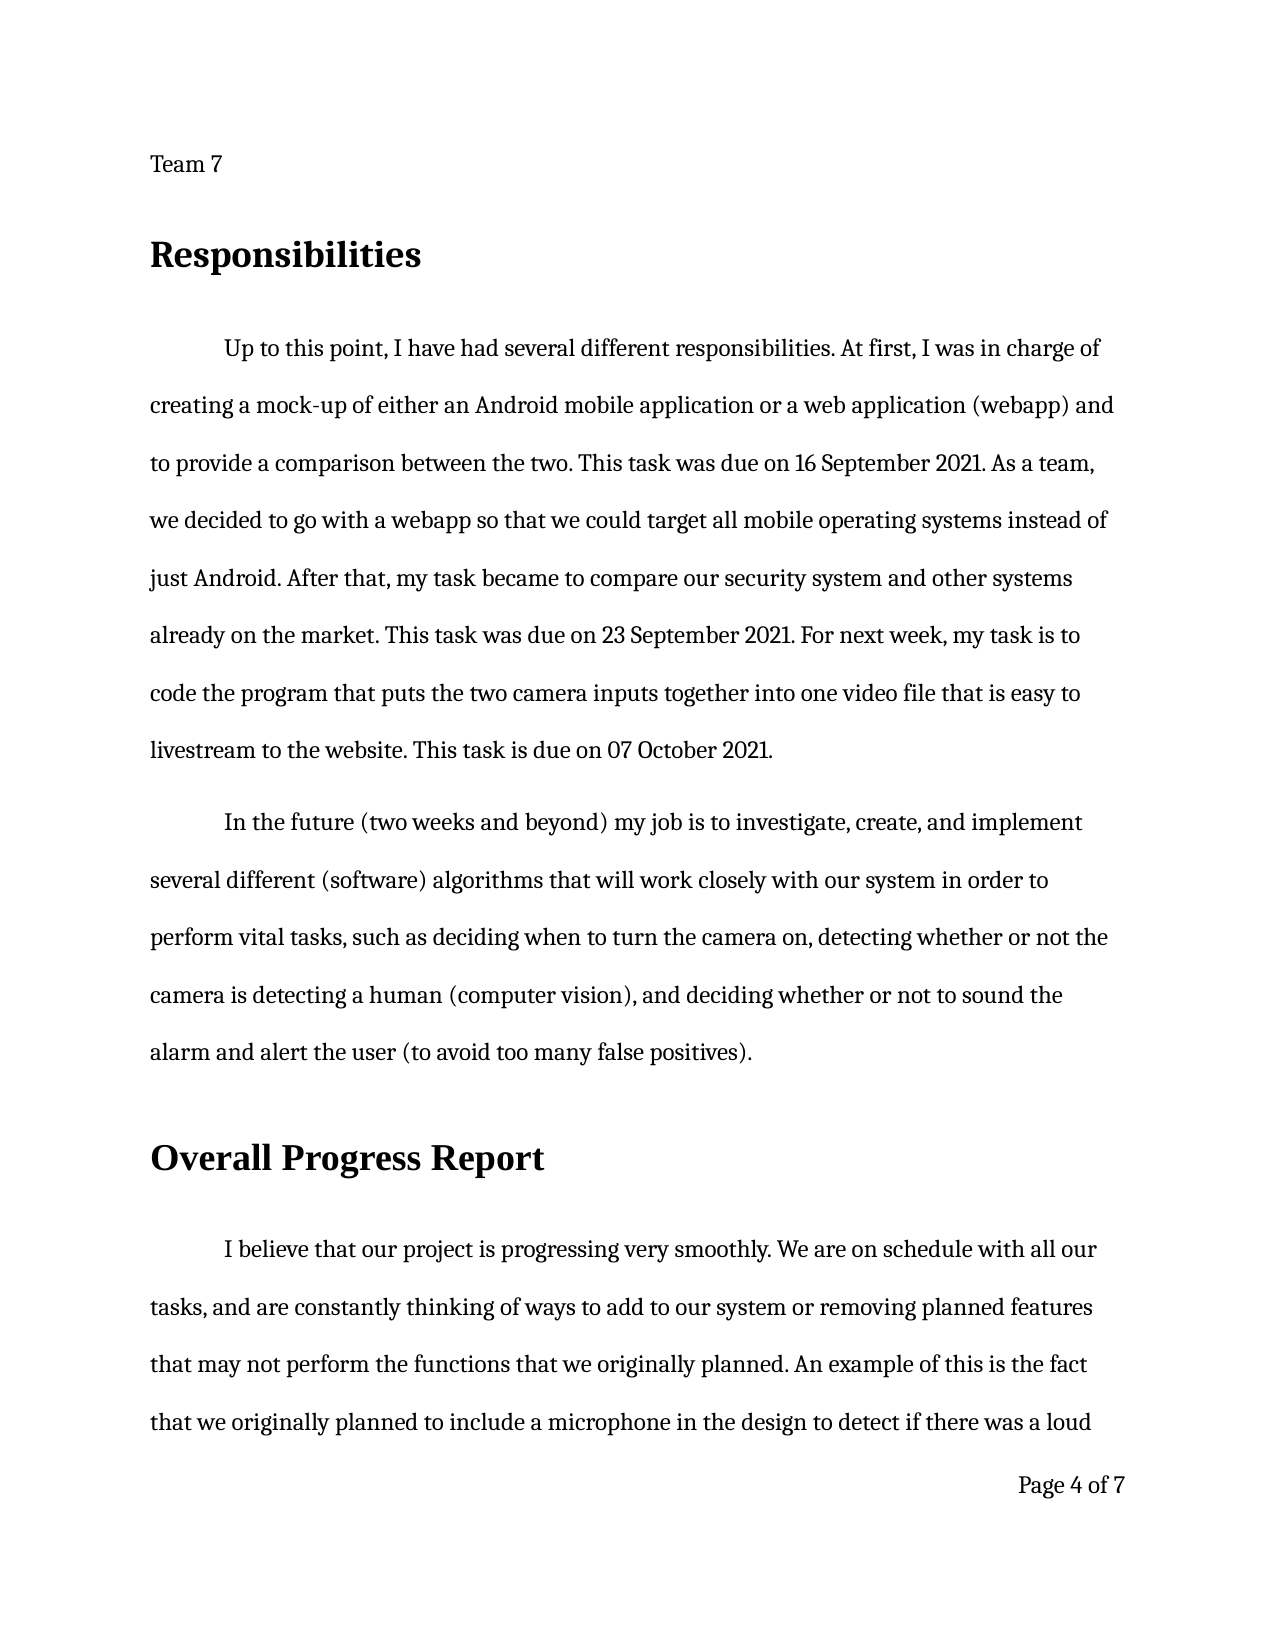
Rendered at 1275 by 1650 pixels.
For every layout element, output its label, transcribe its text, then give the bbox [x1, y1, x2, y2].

subtitle Responsibilities [150, 234, 1125, 277]
text I believe that our project is progressing very smoothly. We are on schedule with all our tasks, and are constantly thinking of ways to add to our system or removing planned features that may not perform the functions that we originally planned. An example of this is the fact that we originally planned to include a microphone in the design to detect if there was a loud [150, 1235, 1125, 1436]
text In the future (two weeks and beyond) my job is to investigate, create, and implement several different (software) algorithms that will work closely with our system in order to perform vital tasks, such as deciding when to turn the camera on, detecting whether or not the camera is detecting a human (computer vision), and deciding whether or not to sound the alarm and alert the user (to avoid too many false positives). [150, 808, 1125, 1067]
text Up to this point, I have had several different responsibilities. At first, I was in charge of creating a mock-up of either an Android mobile application or a web application (webapp) and to provide a comparison between the two. This task was due on 16 September 2021. As a team, we decided to go with a webapp so that we could target all mobile operating systems instead of just Android. After that, my task became to compare our security system and other systems already on the market. This task was due on 23 September 2021. For next week, my task is to code the program that puts the two camera inputs together into one video file that is easy to livestream to the website. This task is due on 07 October 2021. [150, 333, 1125, 765]
subtitle Overall Progress Report [150, 1135, 1125, 1179]
